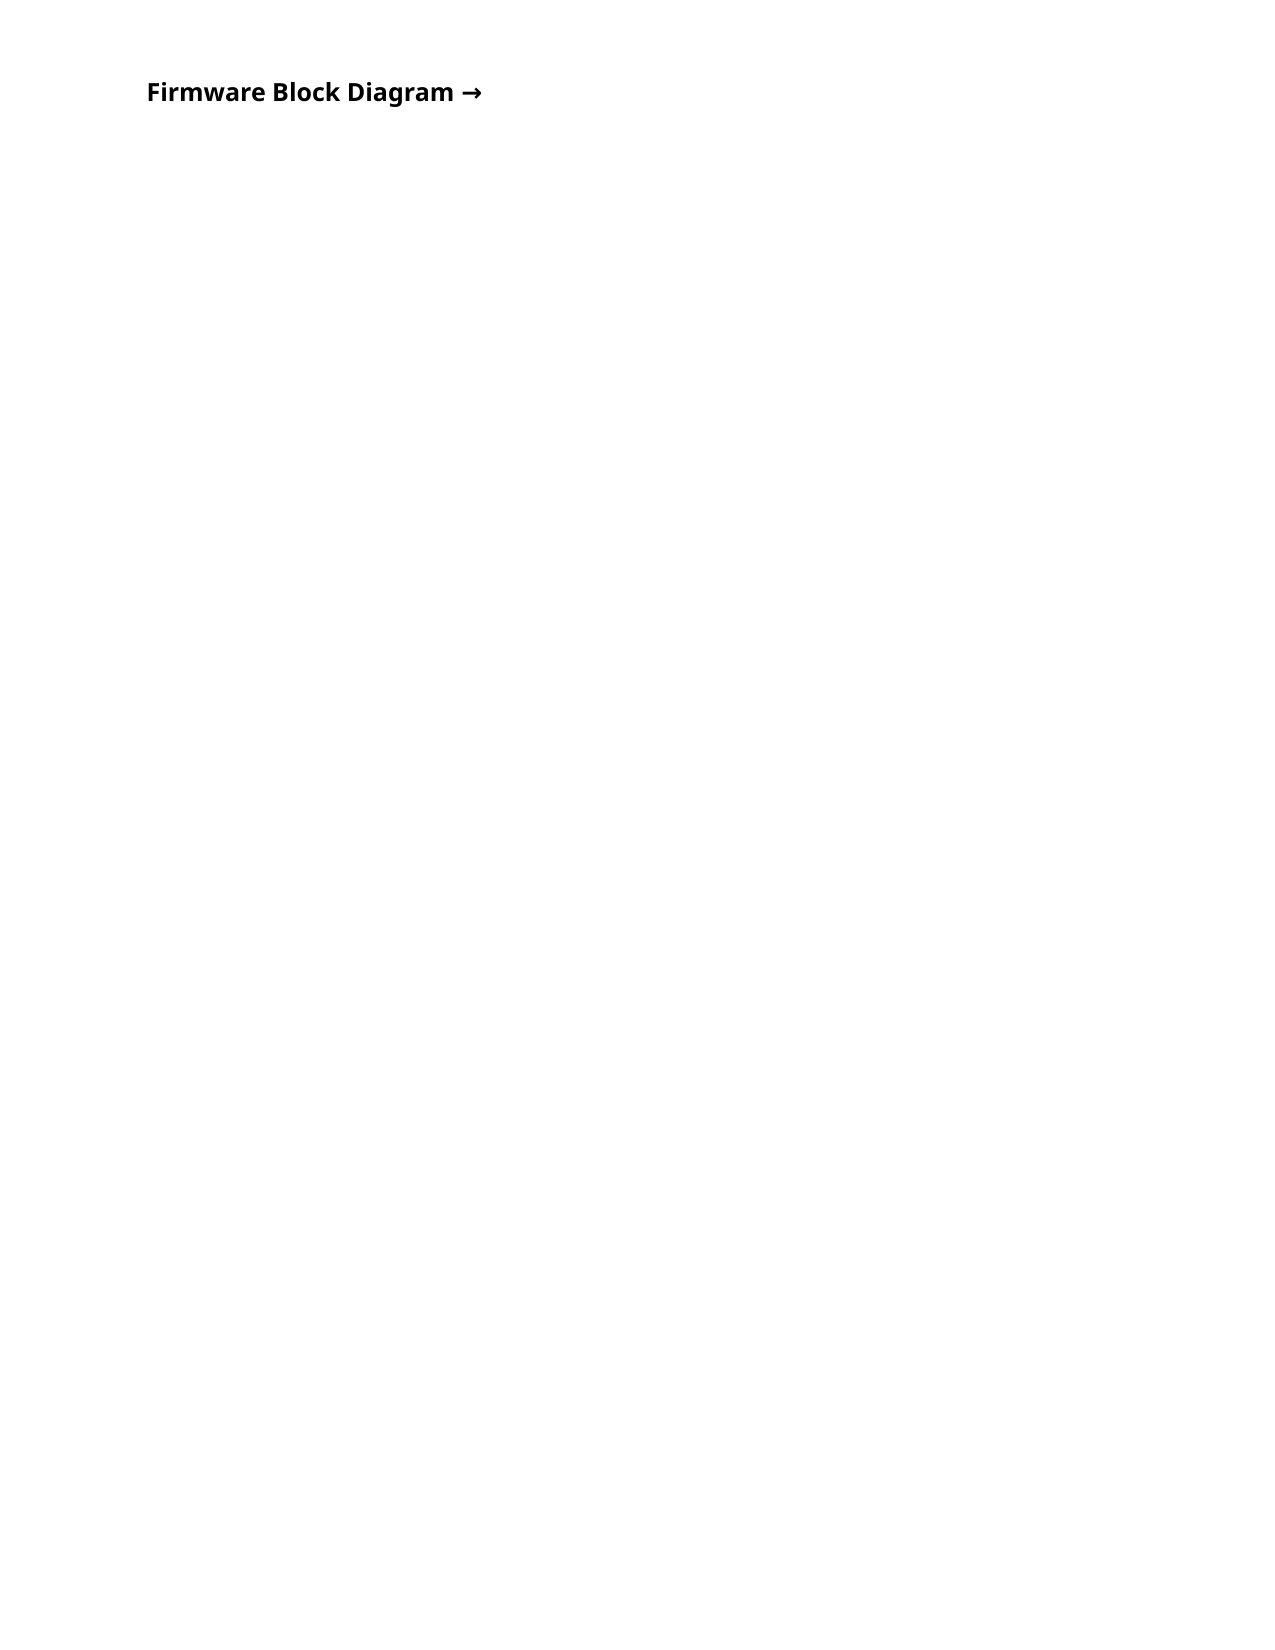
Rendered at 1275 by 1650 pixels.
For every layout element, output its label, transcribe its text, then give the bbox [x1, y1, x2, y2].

text Firmware Block Diagram → [75, 75, 1200, 109]
